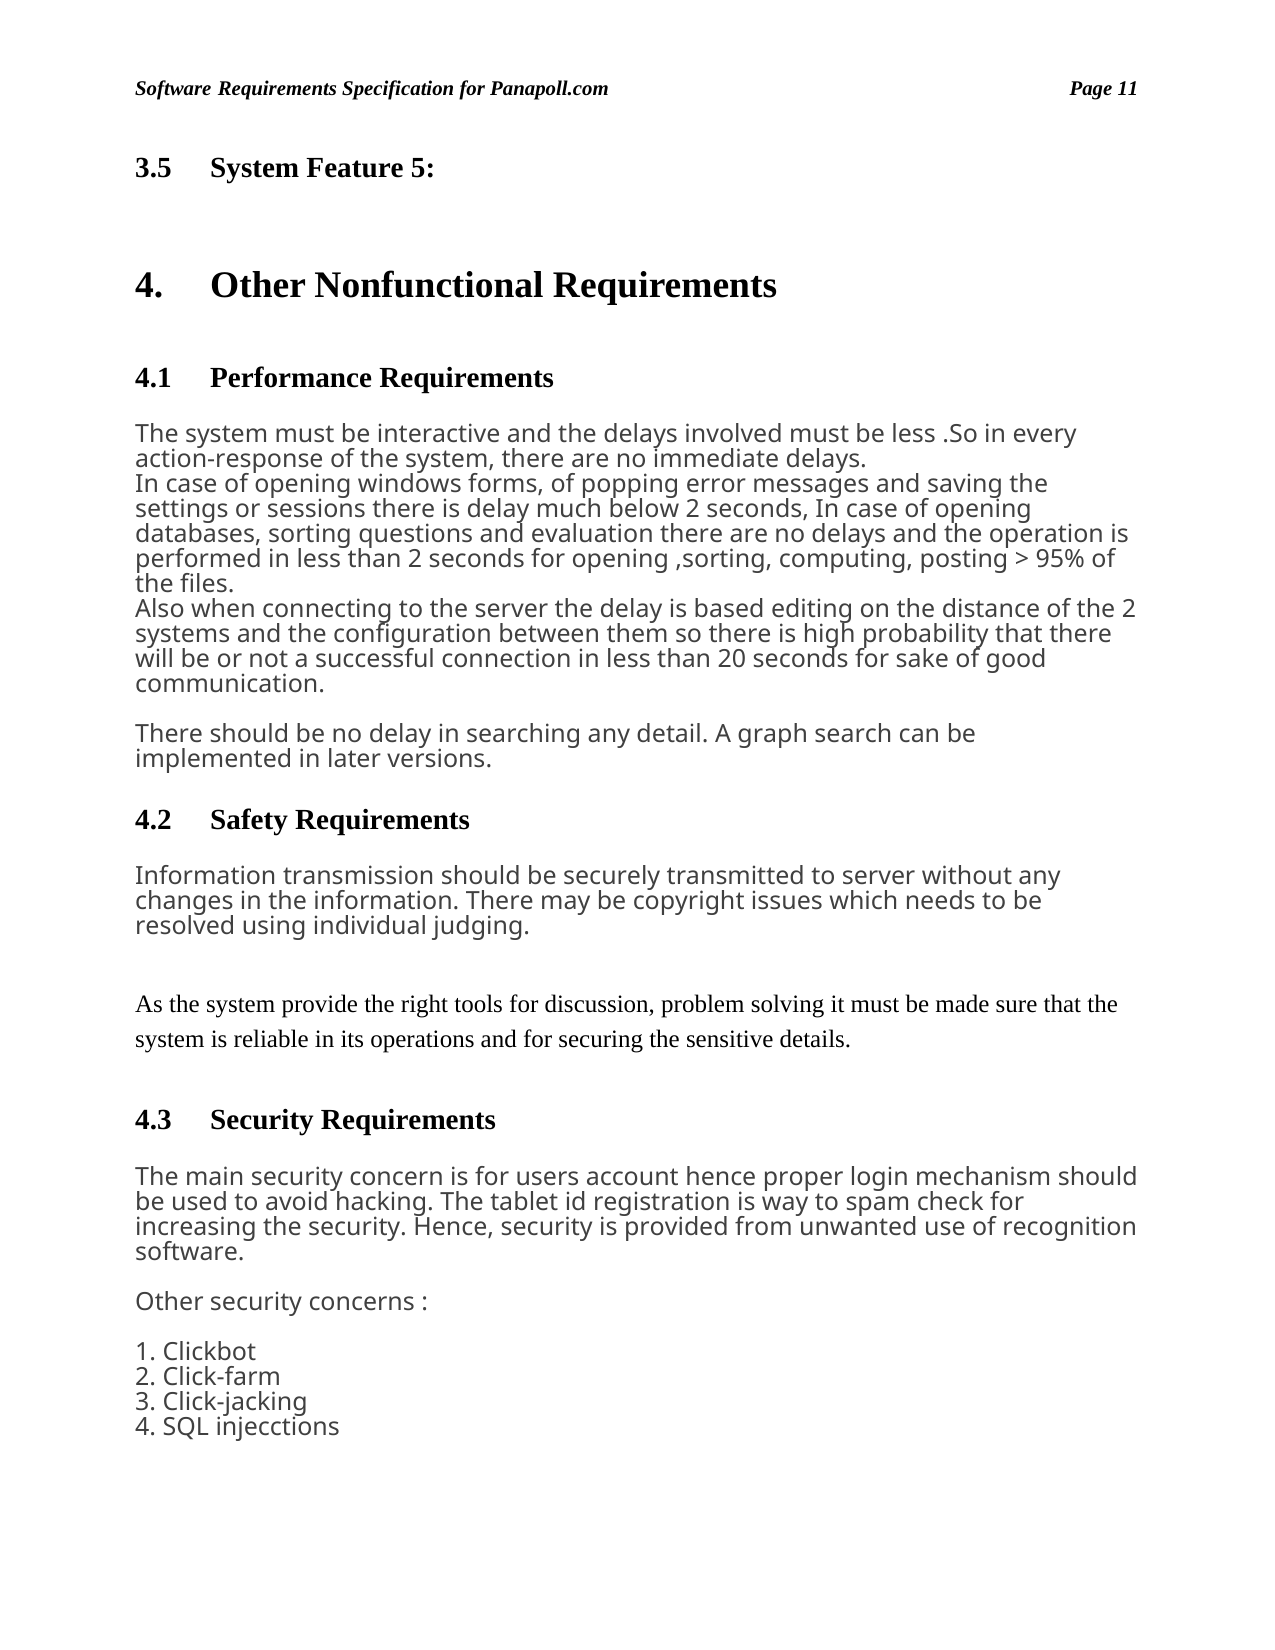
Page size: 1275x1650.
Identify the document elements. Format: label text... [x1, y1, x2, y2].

text The main security concern is for users account hence proper login mechanism should be used to avoid hacking. The tablet id registration is way to spam check for increasing the security. Hence, security is provided from unwanted use of recognition software. [135, 1165, 1140, 1265]
subtitle Performance Requirements [135, 360, 1140, 393]
subtitle Safety Requirements [135, 802, 1140, 835]
text Other security concerns : [135, 1290, 1140, 1315]
text Information transmission should be securely transmitted to server without any changes in the information. There may be copyright issues which needs to be resolved using individual judging. [135, 864, 1140, 939]
text 4. SQL injecctions [135, 1415, 1140, 1440]
text Also when connecting to the server the delay is based editing on the distance of the 2 systems and the configuration between them so there is high probability that there will be or not a successful connection in less than 20 seconds for sake of good communication. [135, 598, 1140, 698]
subtitle System Feature 5: [135, 150, 1140, 183]
text 2. Click-farm [135, 1365, 1140, 1390]
subtitle Security Requirements [135, 1102, 1140, 1136]
text As the system provide the right tools for discussion, problem solving it must be made sure that the system is reliable in its operations and for securing the sensitive details. [135, 989, 1140, 1053]
text In case of opening windows forms, of popping error messages and saving the settings or sessions there is delay much below 2 seconds, In case of opening databases, sorting questions and evaluation there are no delays and the operation is performed in less than 2 seconds for opening ,sorting, computing, posting > 95% of the files. [135, 473, 1140, 598]
text The system must be interactive and the delays involved must be less .So in every action-response of the system, there are no immediate delays. [135, 423, 1140, 473]
text There should be no delay in searching any detail. A graph search can be implemented in later versions. [135, 723, 1140, 773]
text 3. Click-jacking [135, 1390, 1140, 1415]
text 1. Clickbot [135, 1340, 1140, 1365]
subtitle Other Nonfunctional Requirements [135, 263, 1140, 306]
